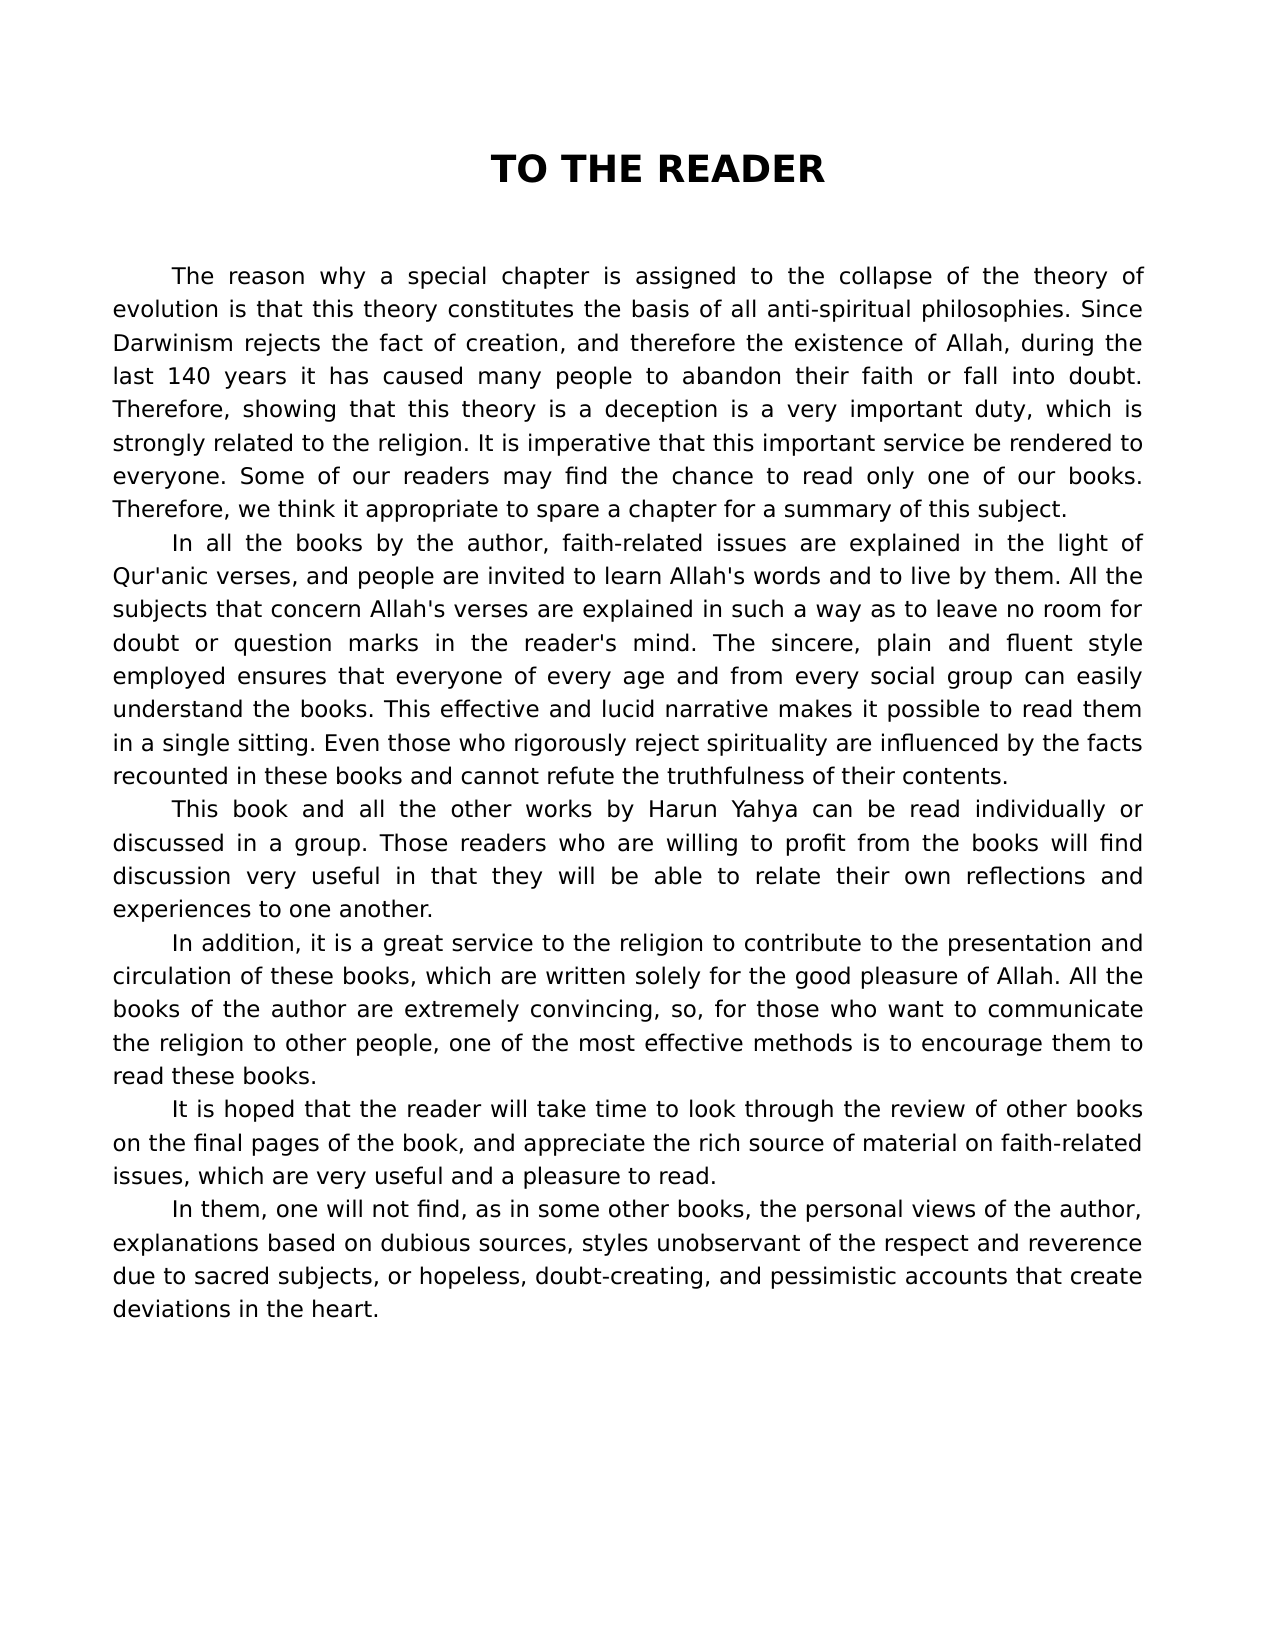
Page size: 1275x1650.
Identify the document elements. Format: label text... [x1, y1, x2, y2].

text In all the books by the author, faith-related issues are explained in the light of Qur'anic verses, and people are invited to learn Allah's words and to live by them. All the subjects that concern Allah's verses are explained in such a way as to leave no room for doubt or question marks in the reader's mind. The sincere, plain and fluent style employed ensures that everyone of every age and from every social group can easily understand the books. This effective and lucid narrative makes it possible to read them in a single sitting. Even those who rigorously reject spirituality are influenced by the facts recounted in these books and cannot refute the truthfulness of their contents. [112, 524, 1145, 791]
text TO THE READER [112, 148, 1145, 191]
text This book and all the other works by Harun Yahya can be read individually or discussed in a group. Those readers who are willing to profit from the books will find discussion very useful in that they will be able to relate their own reflections and experiences to one another. [112, 791, 1145, 924]
text The reason why a special chapter is assigned to the collapse of the theory of evolution is that this theory constitutes the basis of all anti-spiritual philosophies. Since Darwinism rejects the fact of creation, and therefore the existence of Allah, during the last 140 years it has caused many people to abandon their faith or fall into doubt. Therefore, showing that this theory is a deception is a very important duty, which is strongly related to the religion. It is imperative that this important service be rendered to everyone. Some of our readers may find the chance to read only one of our books. Therefore, we think it appropriate to spare a chapter for a summary of this subject. [112, 258, 1145, 524]
text In addition, it is a great service to the religion to contribute to the presentation and circulation of these books, which are written solely for the good pleasure of Allah. All the books of the author are extremely convincing, so, for those who want to communicate the religion to other people, one of the most effective methods is to encourage them to read these books. [112, 924, 1145, 1091]
text In them, one will not find, as in some other books, the personal views of the author, explanations based on dubious sources, styles unobservant of the respect and reverence due to sacred subjects, or hopeless, doubt-creating, and pessimistic accounts that create deviations in the heart. [112, 1191, 1145, 1324]
text It is hoped that the reader will take time to look through the review of other books on the final pages of the book, and appreciate the rich source of material on faith-related issues, which are very useful and a pleasure to read. [112, 1091, 1145, 1191]
